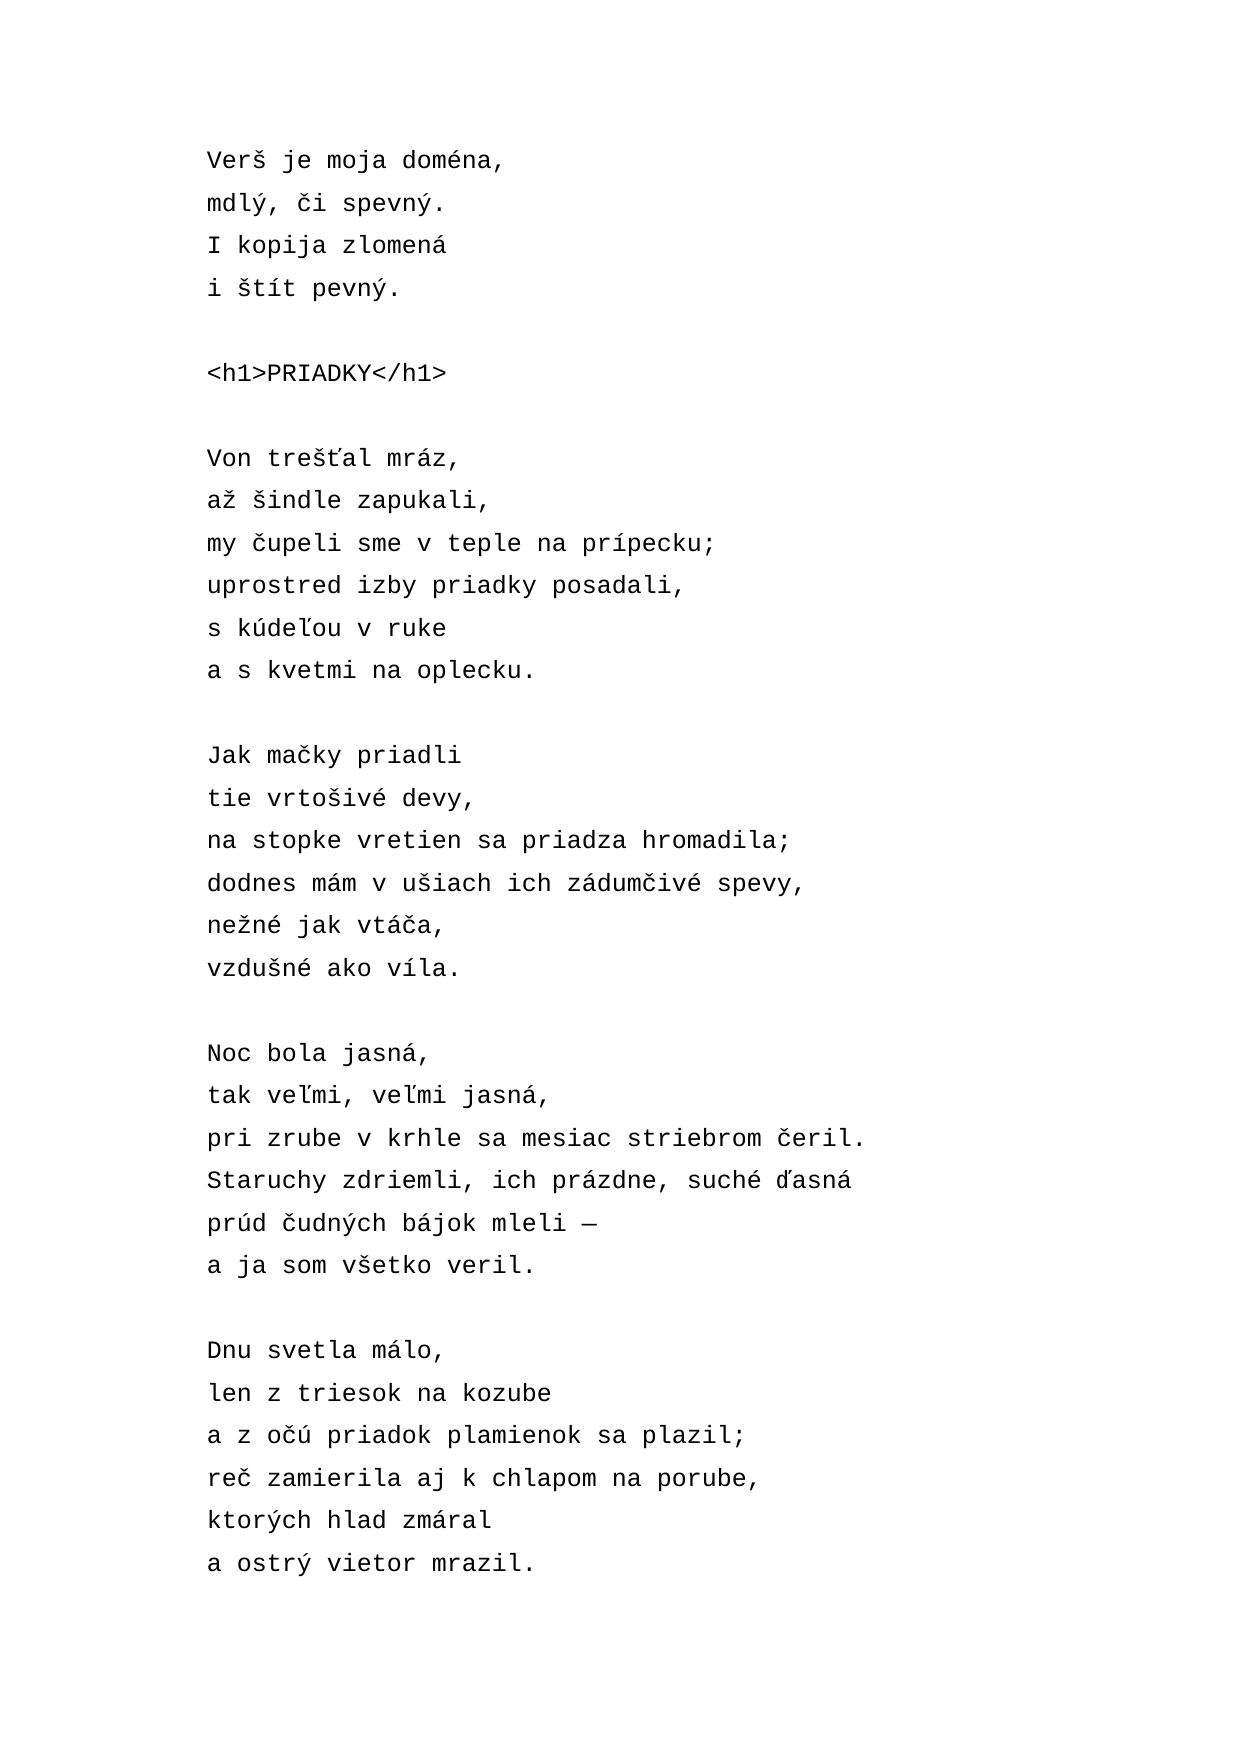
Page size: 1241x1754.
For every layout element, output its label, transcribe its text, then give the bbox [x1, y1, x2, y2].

text mdlý, či spevný. [148, 190, 1093, 218]
text dodnes mám v ušiach ich zádumčivé spevy, [148, 870, 1093, 898]
text a ja som všetko veril. [148, 1253, 1093, 1281]
text I kopija zlomená [148, 233, 1093, 261]
text Staruchy zdriemli, ich prázdne, suché ďasná [148, 1168, 1093, 1196]
text až šindle zapukali, [148, 488, 1093, 516]
text vzdušné ako víla. [148, 955, 1093, 983]
text my čupeli sme v teple na prípecku; [148, 530, 1093, 558]
text a ostrý vietor mrazil. [148, 1550, 1093, 1578]
text uprostred izby priadky posadali, [148, 573, 1093, 601]
text nežné jak vtáča, [148, 913, 1093, 941]
text a z očú priadok plamienok sa plazil; [148, 1423, 1093, 1451]
text pri zrube v krhle sa mesiac striebrom čeril. [148, 1125, 1093, 1153]
text Verš je moja doména, [148, 148, 1093, 176]
text a s kvetmi na oplecku. [148, 658, 1093, 686]
text tie vrtošivé devy, [148, 785, 1093, 813]
text reč zamierila aj k chlapom na porube, [148, 1465, 1093, 1493]
text Jak mačky priadli [148, 743, 1093, 771]
text tak veľmi, veľmi jasná, [148, 1083, 1093, 1111]
text Noc bola jasná, [148, 1040, 1093, 1068]
text ktorých hlad zmáral [148, 1508, 1093, 1536]
text len z triesok na kozube [148, 1380, 1093, 1408]
text Dnu svetla málo, [148, 1338, 1093, 1366]
text i štít pevný. [148, 275, 1093, 303]
text Von trešťal mráz, [148, 445, 1093, 473]
text prúd čudných bájok mleli — [148, 1210, 1093, 1238]
text <h1>PRIADKY</h1> [148, 360, 1093, 388]
text s kúdeľou v ruke [148, 615, 1093, 643]
text na stopke vretien sa priadza hromadila; [148, 828, 1093, 856]
